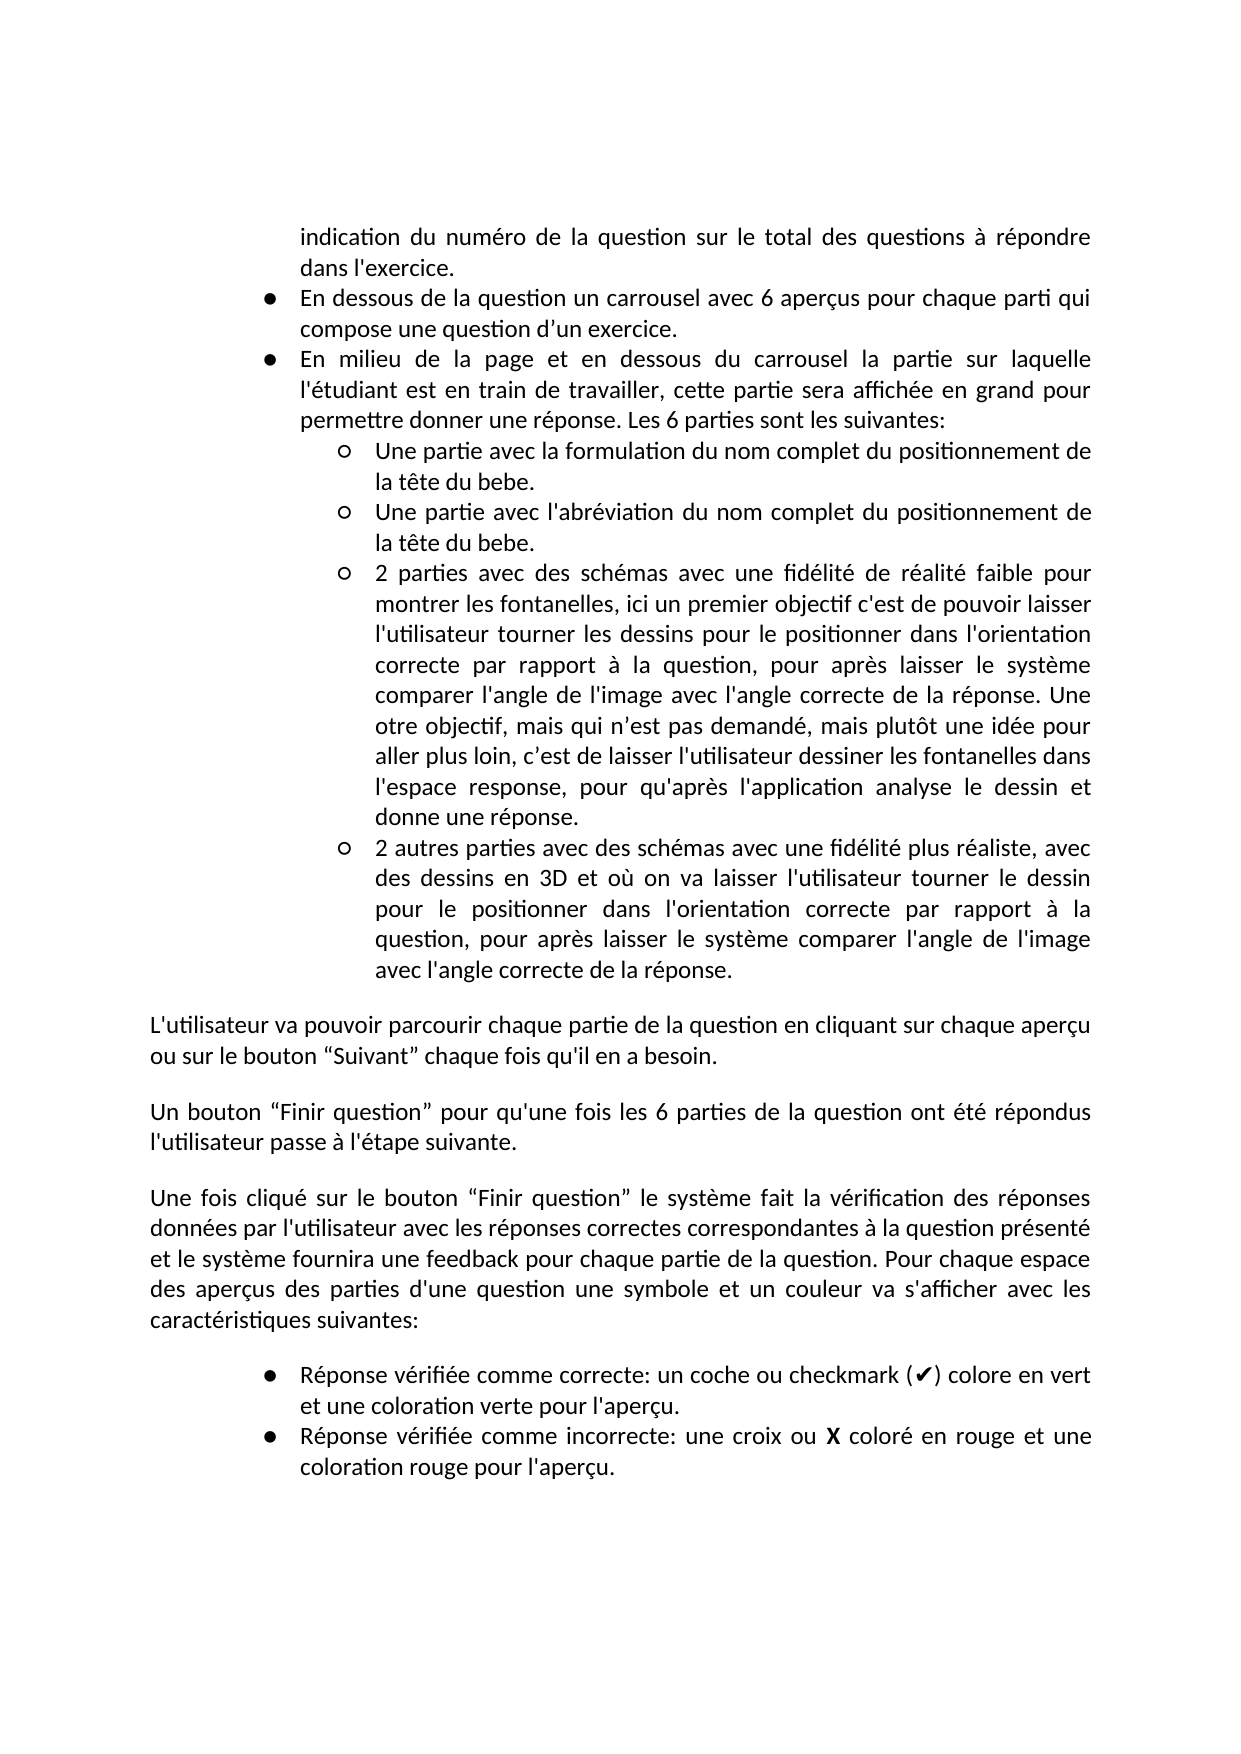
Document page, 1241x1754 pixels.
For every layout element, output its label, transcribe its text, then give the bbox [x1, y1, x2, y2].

list En dessous de la question un carrousel avec 6 aperçus pour chaque parti qui compose une question d’un exercice. [262, 283, 1092, 344]
list En milieu de la page et en dessous du carrousel la partie sur laquelle l'étudiant est en train de travailler, cette partie sera affichée en grand pour permettre donner une réponse. Les 6 parties sont les suivantes: [262, 344, 1092, 435]
list 2 autres parties avec des schémas avec une fidélité plus réaliste, avec des dessins en 3D et où on va laisser l'utilisateur tourner le dessin pour le positionner dans l'orientation correcte par rapport à la question, pour après laisser le système comparer l'angle de l'image avec l'angle correcte de la réponse. [337, 832, 1092, 984]
list Une partie avec l'abréviation du nom complet du positionnement de la tête du bebe. [337, 496, 1092, 557]
list Réponse vérifiée comme correcte: un coche ou checkmark (✔) colore en vert et une coloration verte pour l'aperçu. [262, 1359, 1092, 1420]
list 2 parties avec des schémas avec une fidélité de réalité faible pour montrer les fontanelles, ici un premier objectif c'est de pouvoir laisser l'utilisateur tourner les dessins pour le positionner dans l'orientation correcte par rapport à la question, pour après laisser le système comparer l'angle de l'image avec l'angle correcte de la réponse. Une otre objectif, mais qui n’est pas demandé, mais plutôt une idée pour aller plus loin, c’est de laisser l'utilisateur dessiner les fontanelles dans l'espace response, pour qu'après l'application analyse le dessin et donne une réponse. [337, 557, 1092, 832]
list Une partie avec la formulation du nom complet du positionnement de la tête du bebe. [337, 435, 1092, 496]
list Réponse vérifiée comme incorrecte: une croix ou X coloré en rouge et une coloration rouge pour l'aperçu. [262, 1420, 1092, 1481]
text L'utilisateur va pouvoir parcourir chaque partie de la question en cliquant sur chaque aperçu ou sur le bouton “Suivant” chaque fois qu'il en a besoin. [150, 1009, 1092, 1071]
text Une fois cliqué sur le bouton “Finir question” le système fait la vérification des réponses données par l'utilisateur avec les réponses correctes correspondantes à la question présenté et le système fournira une feedback pour chaque partie de la question. Pour chaque espace des aperçus des parties d'une question une symbole et un couleur va s'afficher avec les caractéristiques suivantes: [150, 1182, 1092, 1334]
text Un bouton “Finir question” pour qu'une fois les 6 parties de la question ont été répondus l'utilisateur passe à l'étape suivante. [150, 1096, 1092, 1157]
list indication du numéro de la question sur le total des questions à répondre dans l'exercice. [262, 222, 1092, 283]
